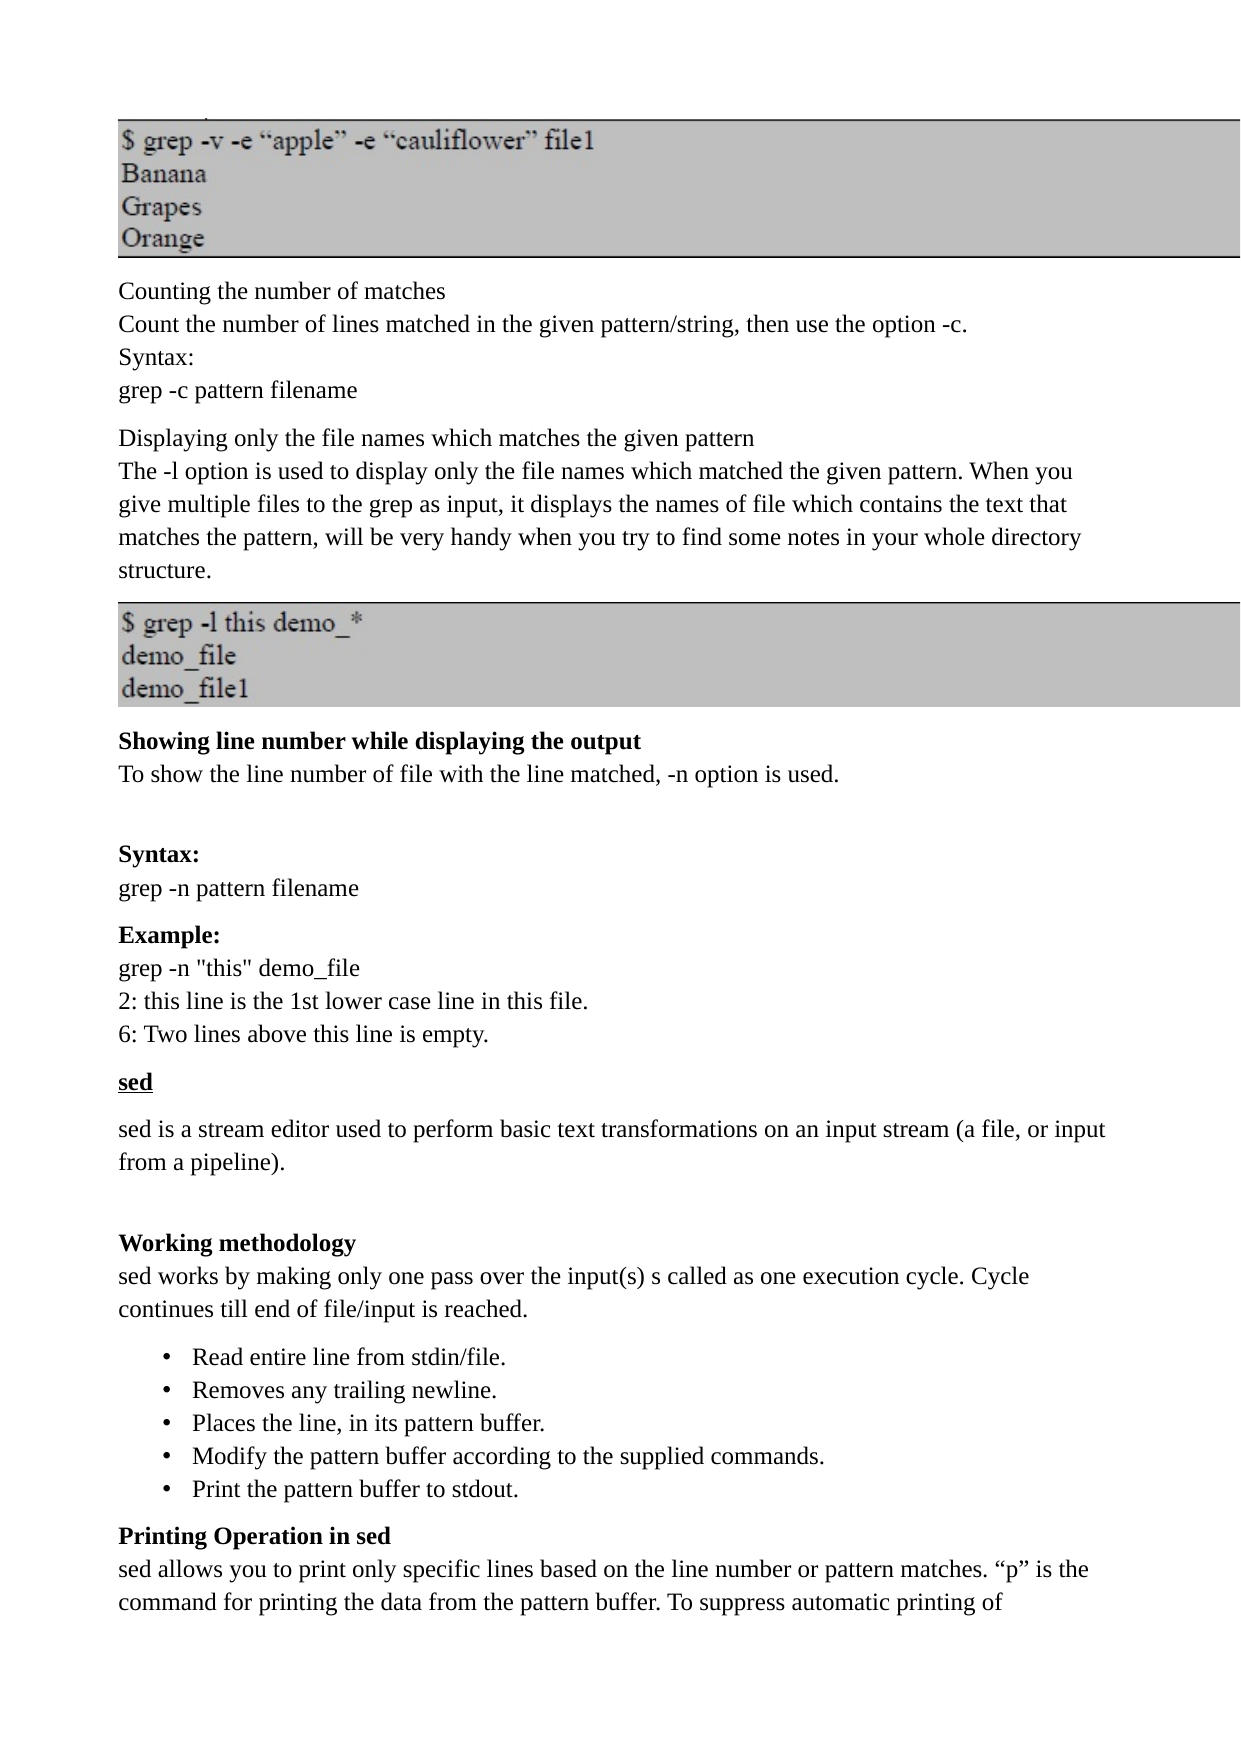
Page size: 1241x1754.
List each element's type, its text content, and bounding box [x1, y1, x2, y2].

text Working methodology sed works by making only one pass over the input(s) s called as one execution cycle. Cycle continues till end of file/input is reached. [118, 1195, 1122, 1323]
picture [118, 602, 1241, 707]
picture [118, 118, 1241, 258]
text Printing Operation in sed sed allows you to print only specific lines based on the line number or pattern matches. “p” is the command for printing the data from the pattern buffer. To suppress automatic printing of [118, 1521, 1122, 1616]
list Removes any trailing newline. [162, 1375, 1122, 1403]
text Counting the number of matches Count the number of lines matched in the given pattern/string, then use the option -c. Syntax: grep -c pattern filename [118, 276, 1122, 404]
list Modify the pattern buffer according to the supplied commands. [162, 1441, 1122, 1469]
list Print the pattern buffer to stdout. [162, 1474, 1122, 1503]
list Places the line, in its pattern buffer. [162, 1408, 1122, 1437]
text sed is a stream editor used to perform basic text transformations on an input stream (a file, or input from a pipeline). [118, 1114, 1122, 1176]
text Displaying only the file names which matches the given pattern The -l option is used to display only the file names which matched the given pattern. When you give multiple files to the grep as input, it displays the names of file which contains the text that matches the pattern, will be very handy when you try to find some notes in your whole directory structure. [118, 423, 1122, 583]
text sed [118, 1067, 1122, 1096]
list Read entire line from stdin/file. [162, 1342, 1122, 1371]
text Example: grep -n "this" demo_file 2: this line is the 1st lower case line in this file. 6: Two lines above this line is empty. [118, 920, 1122, 1048]
text Syntax: grep -n pattern filename [118, 807, 1122, 901]
text Showing line number while displaying the output To show the line number of file with the line matched, -n option is used. [118, 726, 1122, 788]
